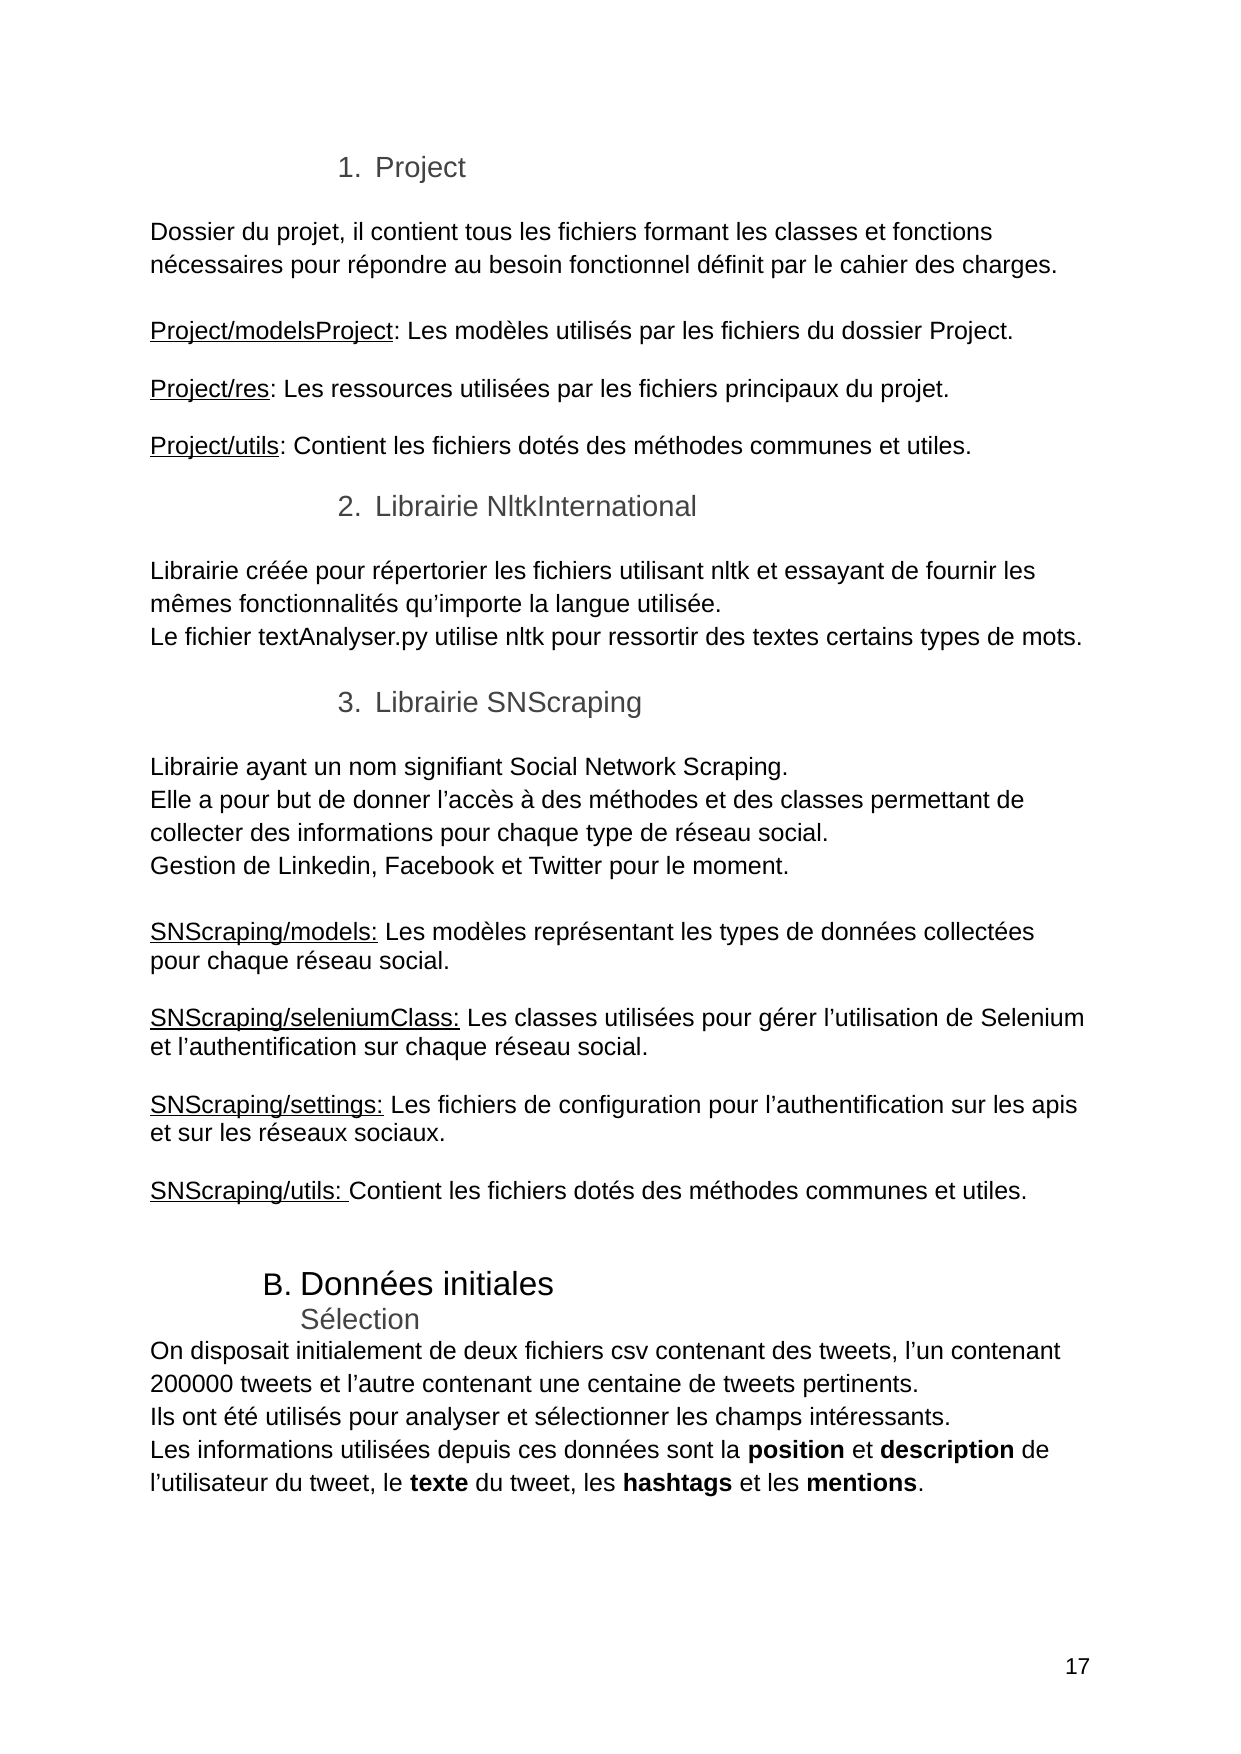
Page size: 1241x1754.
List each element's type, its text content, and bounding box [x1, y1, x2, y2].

text Project/modelsProject: Les modèles utilisés par les fichiers du dossier Project. [150, 316, 1090, 345]
text Le fichier textAnalyser.py utilise nltk pour ressortir des textes certains types de mots. [150, 622, 1090, 651]
text SNScraping/utils: Contient les fichiers dotés des méthodes communes et utiles. [150, 1176, 1090, 1205]
text SNScraping/settings: Les fichiers de configuration pour l’authentification sur les apis et sur les réseaux sociaux. [150, 1090, 1090, 1147]
subtitle Sélection [300, 1302, 1090, 1336]
subtitle Données initiales [262, 1264, 1090, 1302]
text Les informations utilisées depuis ces données sont la position et description de l’utilisateur du tweet, le texte du tweet, les hashtags et les mentions. [150, 1435, 1090, 1496]
text Gestion de Linkedin, Facebook et Twitter pour le moment. [150, 851, 1090, 880]
text SNScraping/seleniumClass: Les classes utilisées pour gérer l’utilisation de Selenium et l’authentification sur chaque réseau social. [150, 1003, 1090, 1061]
subtitle Project [337, 150, 1090, 183]
text Elle a pour but de donner l’accès à des méthodes et des classes permettant de collecter des informations pour chaque type de réseau social. [150, 785, 1090, 847]
text Ils ont été utilisés pour analyser et sélectionner les champs intéressants. [150, 1402, 1090, 1430]
text Dossier du projet, il contient tous les fichiers formant les classes et fonctions nécessaires pour répondre au besoin fonctionnel définit par le cahier des charges. [150, 217, 1090, 279]
text On disposait initialement de deux fichiers csv contenant des tweets, l’un contenant 200000 tweets et l’autre contenant une centaine de tweets pertinents. [150, 1336, 1090, 1397]
subtitle Librairie NltkInternational [337, 489, 1090, 522]
text Project/utils: Contient les fichiers dotés des méthodes communes et utiles. [150, 431, 1090, 460]
text Librairie ayant un nom signifiant Social Network Scraping. [150, 752, 1090, 781]
text SNScraping/models: Les modèles représentant les types de données collectées pour chaque réseau social. [150, 917, 1090, 975]
text Librairie créée pour répertorier les fichiers utilisant nltk et essayant de fournir les mêmes fonctionnalités qu’importe la langue utilisée. [150, 556, 1090, 617]
subtitle Librairie SNScraping [337, 685, 1090, 718]
text Project/res: Les ressources utilisées par les fichiers principaux du projet. [150, 374, 1090, 402]
